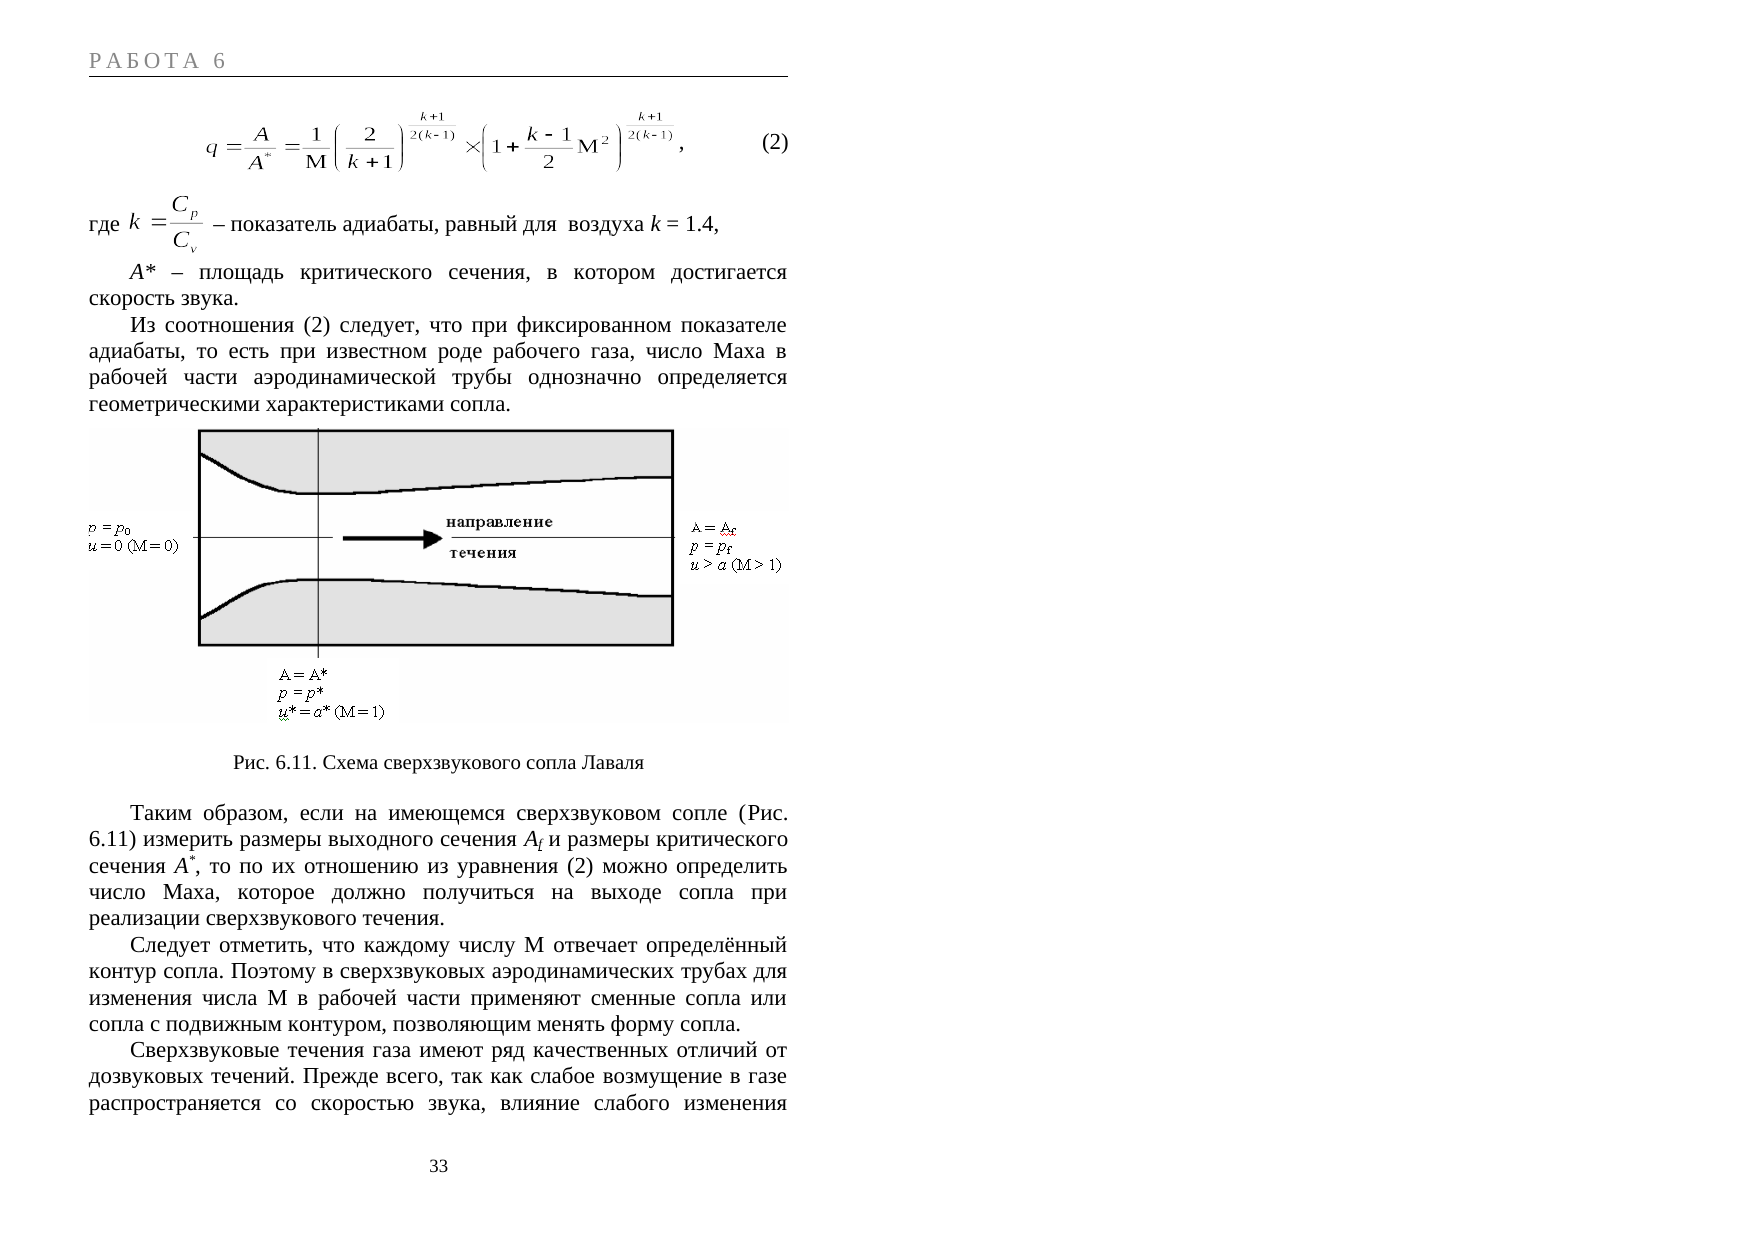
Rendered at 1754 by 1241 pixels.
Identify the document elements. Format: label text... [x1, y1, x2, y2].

picture [88, 428, 789, 738]
text A* – площадь критического сечения, в котором достигается скорость звука. [89, 258, 788, 311]
text Таким образом, если на имеющемся сверхзвуковом сопле (Рис. 6 .11) измерить размеры выходного сечения Af и размеры критического сечения A*, то по их отношению из уравнения (2) можно определить число Маха, которое должно получиться на выходе сопла при реализации сверхзвукового течения. [89, 799, 788, 931]
text Из соотношения (2) следует, что при фиксированном показателе адиабаты, то есть при известном роде рабочего газа, число Маха в рабочей части аэродинамической трубы однозначно определяется геометрическими характеристиками сопла. [89, 311, 788, 416]
text , (2) [89, 106, 788, 176]
text Рис. 6.11. Схема сверхзвукового сопла Лаваля [89, 750, 788, 774]
text где – показатель адиабаты, равный для воздуха k = 1.4, [89, 188, 788, 258]
text Следует отметить, что каждому числу М отвечает определённый контур сопла. Поэтому в сверхзвуковых аэродинамических трубах для изменения числа М в рабочей части применяют сменные сопла или сопла с подвижным контуром, позволяющим менять форму сопла. [89, 931, 788, 1036]
text Сверхзвуковые течения газа имеют ряд качественных отличий от дозвуковых течений. Прежде всего, так как слабое возмущение в газе распространяется со скоростью звука, влияние слабого изменения [89, 1036, 788, 1115]
